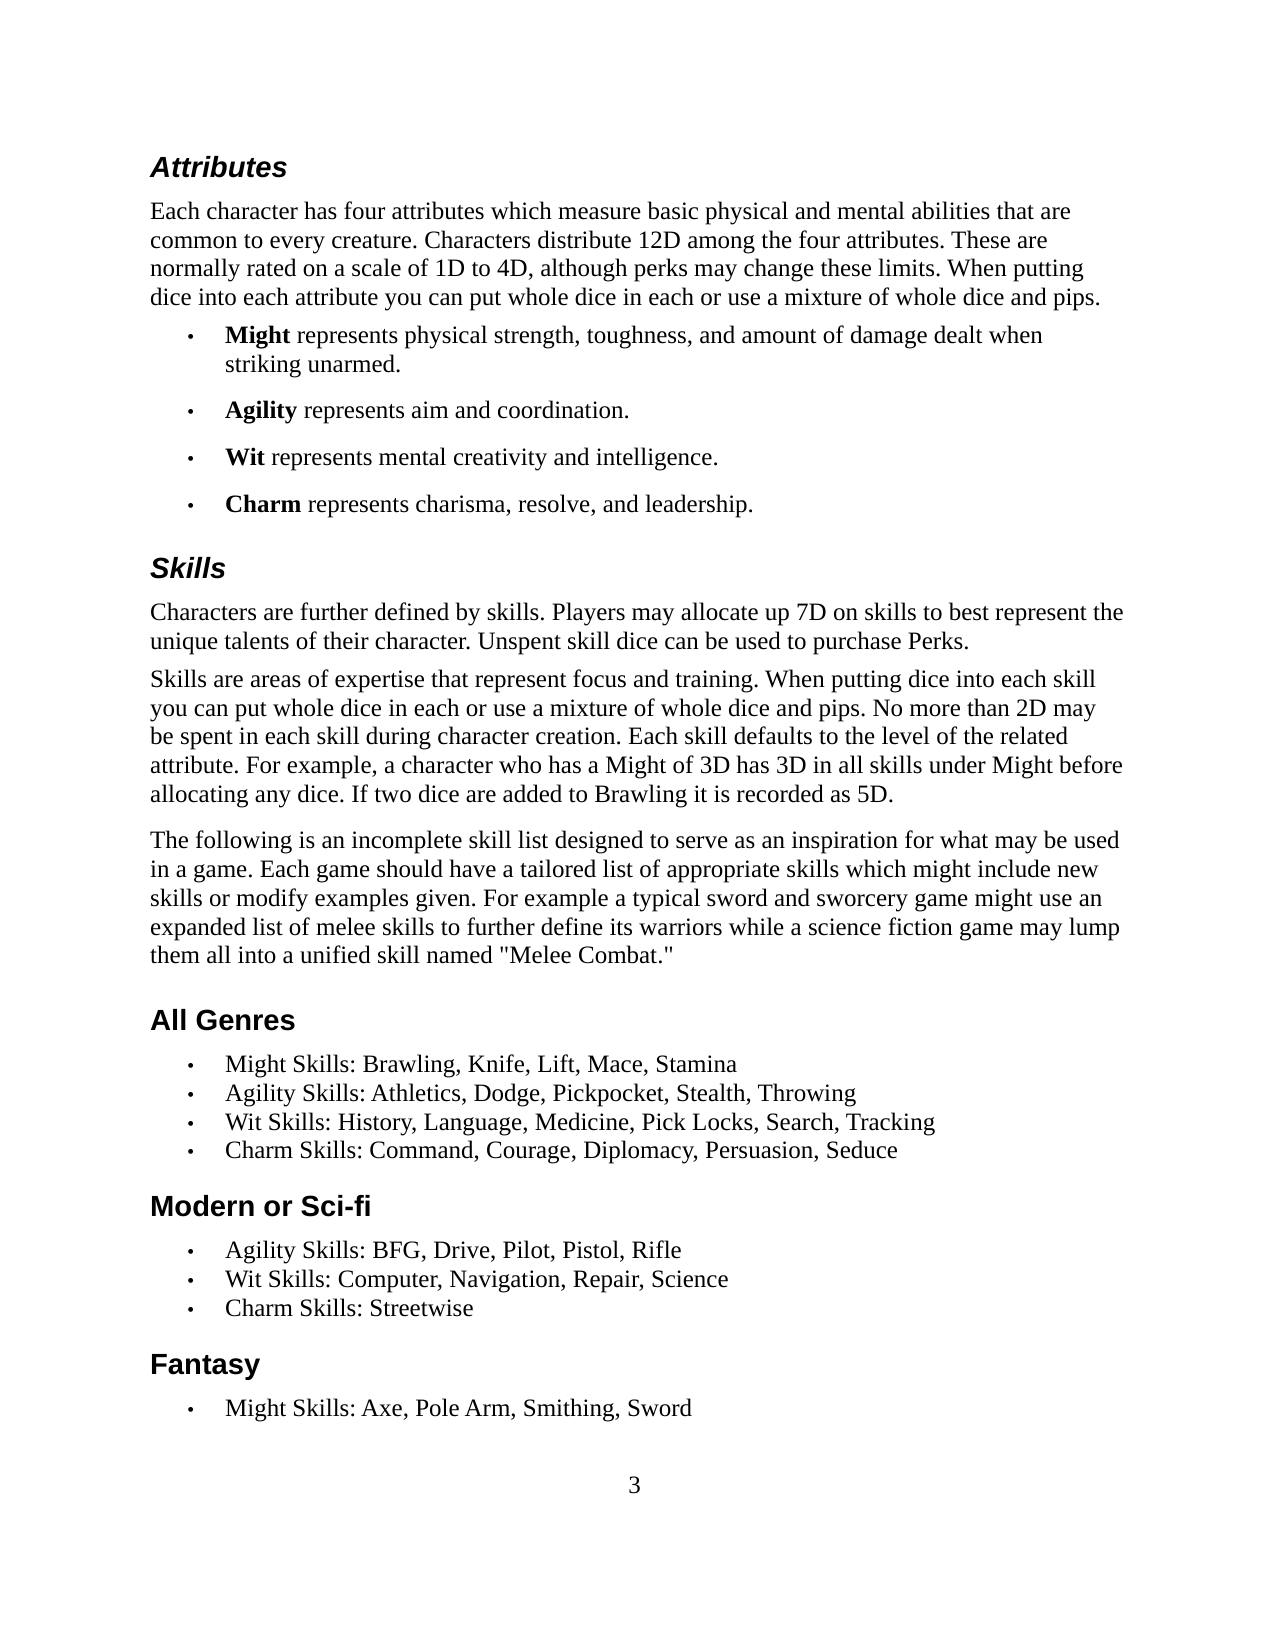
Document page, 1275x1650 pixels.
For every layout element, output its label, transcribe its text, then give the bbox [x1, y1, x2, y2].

list Charm Skills: Command, Courage, Diplomacy, Persuasion, Seduce [187, 1136, 1125, 1164]
text Skills are areas of expertise that represent focus and training. When putting dice into each skill you can put whole dice in each or use a mixture of whole dice and pips. No more than 2D may be spent in each skill during character creation. Each skill defaults to the level of the related attribute. For example, a character who has a Might of 3D has 3D in all skills under Might before allocating any dice. If two dice are added to Brawling it is recorded as 5D. [150, 664, 1125, 808]
list Wit Skills: Computer, Navigation, Repair, Science [187, 1264, 1125, 1293]
subtitle Modern or Sci-fi [150, 1189, 1125, 1223]
text Characters are further defined by skills. Players may allocate up 7D on skills to best represent the unique talents of their character. Unspent skill dice can be used to purchase Perks. [150, 597, 1125, 655]
list Agility represents aim and coordination. [187, 395, 1125, 424]
subtitle Skills [150, 551, 1125, 585]
subtitle All Genres [150, 1003, 1125, 1037]
list Might Skills: Axe, Pole Arm, Smithing, Sword [187, 1393, 1125, 1421]
text Each character has four attributes which measure basic physical and mental abilities that are common to every creature. Characters distribute 12D among the four attributes. These are normally rated on a scale of 1D to 4D, although perks may change these limits. When putting dice into each attribute you can put whole dice in each or use a mixture of whole dice and pips. [150, 196, 1125, 311]
list Might Skills: Brawling, Knife, Lift, Mace, Stamina [187, 1049, 1125, 1078]
list Charm Skills: Streetwise [187, 1293, 1125, 1322]
subtitle Attributes [150, 150, 1125, 183]
list Charm represents charisma, resolve, and leadership. [187, 489, 1125, 517]
list Agility Skills: Athletics, Dodge, Pickpocket, Stealth, Throwing [187, 1078, 1125, 1107]
list Wit represents mental creativity and intelligence. [187, 442, 1125, 471]
text The following is an incomplete skill list designed to serve as an inspiration for what may be used in a game. Each game should have a tailored list of appropriate skills which might include new skills or modify examples given. For example a typical sword and sworcery game might use an expanded list of melee skills to further define its warriors while a science fiction game may lump them all into a unified skill named "Melee Combat." [150, 826, 1125, 969]
subtitle Fantasy [150, 1347, 1125, 1380]
list Agility Skills: BFG, Drive, Pilot, Pistol, Rifle [187, 1235, 1125, 1264]
list Wit Skills: History, Language, Medicine, Pick Locks, Search, Tracking [187, 1107, 1125, 1136]
list Might represents physical strength, toughness, and amount of damage dealt when striking unarmed. [187, 320, 1125, 377]
